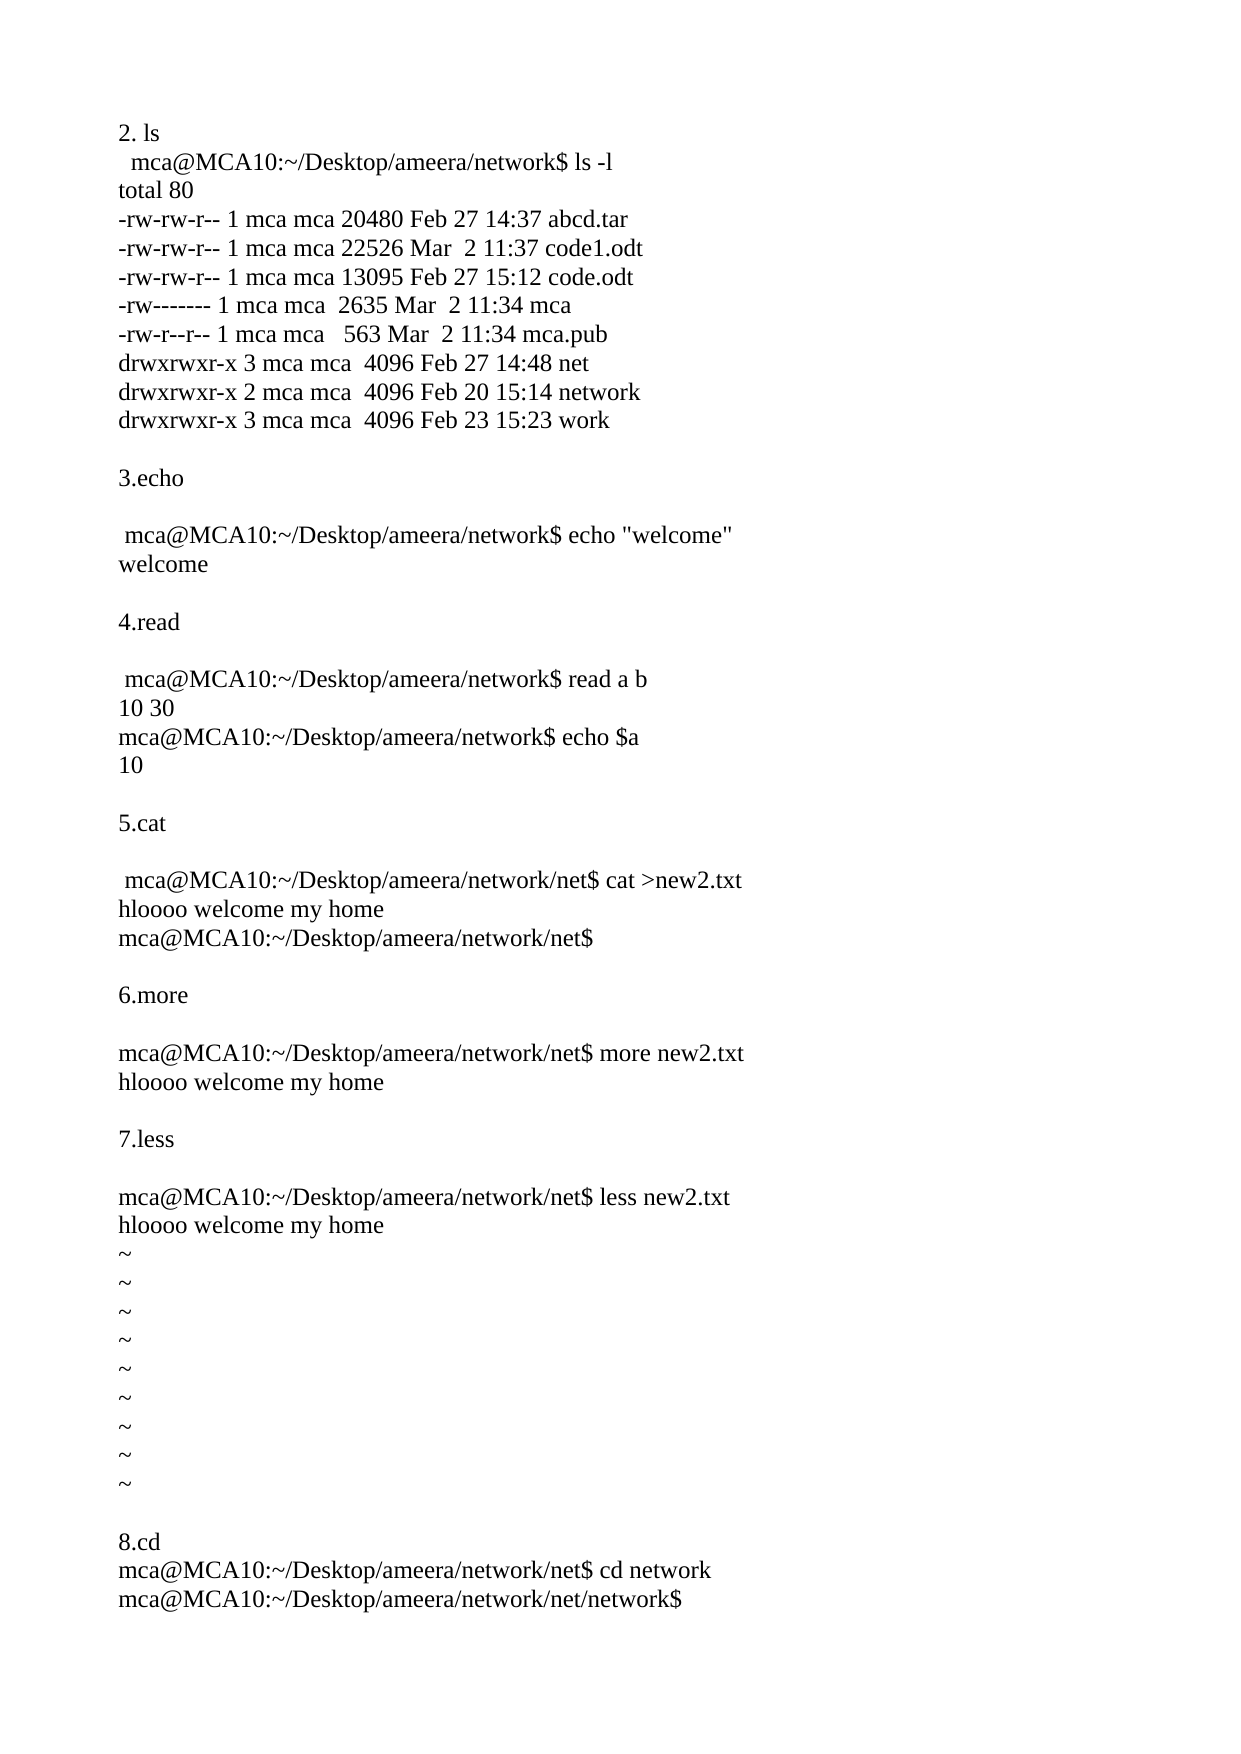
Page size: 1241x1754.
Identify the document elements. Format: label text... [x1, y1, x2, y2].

text ~ [118, 1297, 1122, 1326]
text 10 [118, 751, 1122, 779]
text mca@MCA10:~/Desktop/ameera/network$ echo "welcome" [118, 521, 1122, 549]
text -rw-rw-r-- 1 mca mca 13095 Feb 27 15:12 code.odt [118, 262, 1122, 291]
text ~ [118, 1412, 1122, 1441]
text ~ [118, 1268, 1122, 1297]
text 2. ls [118, 118, 1122, 147]
text ~ [118, 1441, 1122, 1469]
text ~ [118, 1469, 1122, 1498]
text mca@MCA10:~/Desktop/ameera/network/net$ [118, 923, 1122, 952]
text mca@MCA10:~/Desktop/ameera/network/net$ cd network [118, 1556, 1122, 1584]
text mca@MCA10:~/Desktop/ameera/network/net/network$ [118, 1584, 1122, 1613]
text drwxrwxr-x 2 mca mca 4096 Feb 20 15:14 network [118, 377, 1122, 406]
text mca@MCA10:~/Desktop/ameera/network/net$ cat >new2.txt [118, 866, 1122, 894]
text 8.cd [118, 1527, 1122, 1556]
text hloooo welcome my home [118, 1211, 1122, 1239]
text total 80 [118, 176, 1122, 204]
text 4.read [118, 607, 1122, 636]
text ~ [118, 1354, 1122, 1383]
text -rw-r--r-- 1 mca mca 563 Mar 2 11:34 mca.pub [118, 319, 1122, 348]
text 7.less [118, 1124, 1122, 1153]
text hloooo welcome my home [118, 1067, 1122, 1096]
text ~ [118, 1383, 1122, 1412]
text welcome [118, 549, 1122, 578]
text mca@MCA10:~/Desktop/ameera/network$ read a b [118, 664, 1122, 693]
text ~ [118, 1239, 1122, 1268]
text ~ [118, 1326, 1122, 1354]
text 10 30 [118, 693, 1122, 722]
text -rw-rw-r-- 1 mca mca 22526 Mar 2 11:37 code1.odt [118, 233, 1122, 262]
text mca@MCA10:~/Desktop/ameera/network$ ls -l [118, 147, 1122, 176]
text mca@MCA10:~/Desktop/ameera/network/net$ less new2.txt [118, 1182, 1122, 1211]
text drwxrwxr-x 3 mca mca 4096 Feb 27 14:48 net [118, 348, 1122, 377]
text mca@MCA10:~/Desktop/ameera/network$ echo $a [118, 722, 1122, 751]
text -rw-rw-r-- 1 mca mca 20480 Feb 27 14:37 abcd.tar [118, 204, 1122, 233]
text 3.echo [118, 463, 1122, 492]
text drwxrwxr-x 3 mca mca 4096 Feb 23 15:23 work [118, 406, 1122, 434]
text -rw------- 1 mca mca 2635 Mar 2 11:34 mca [118, 291, 1122, 319]
text 5.cat [118, 808, 1122, 837]
text 6.more [118, 981, 1122, 1009]
text hloooo welcome my home [118, 894, 1122, 923]
text mca@MCA10:~/Desktop/ameera/network/net$ more new2.txt [118, 1038, 1122, 1067]
